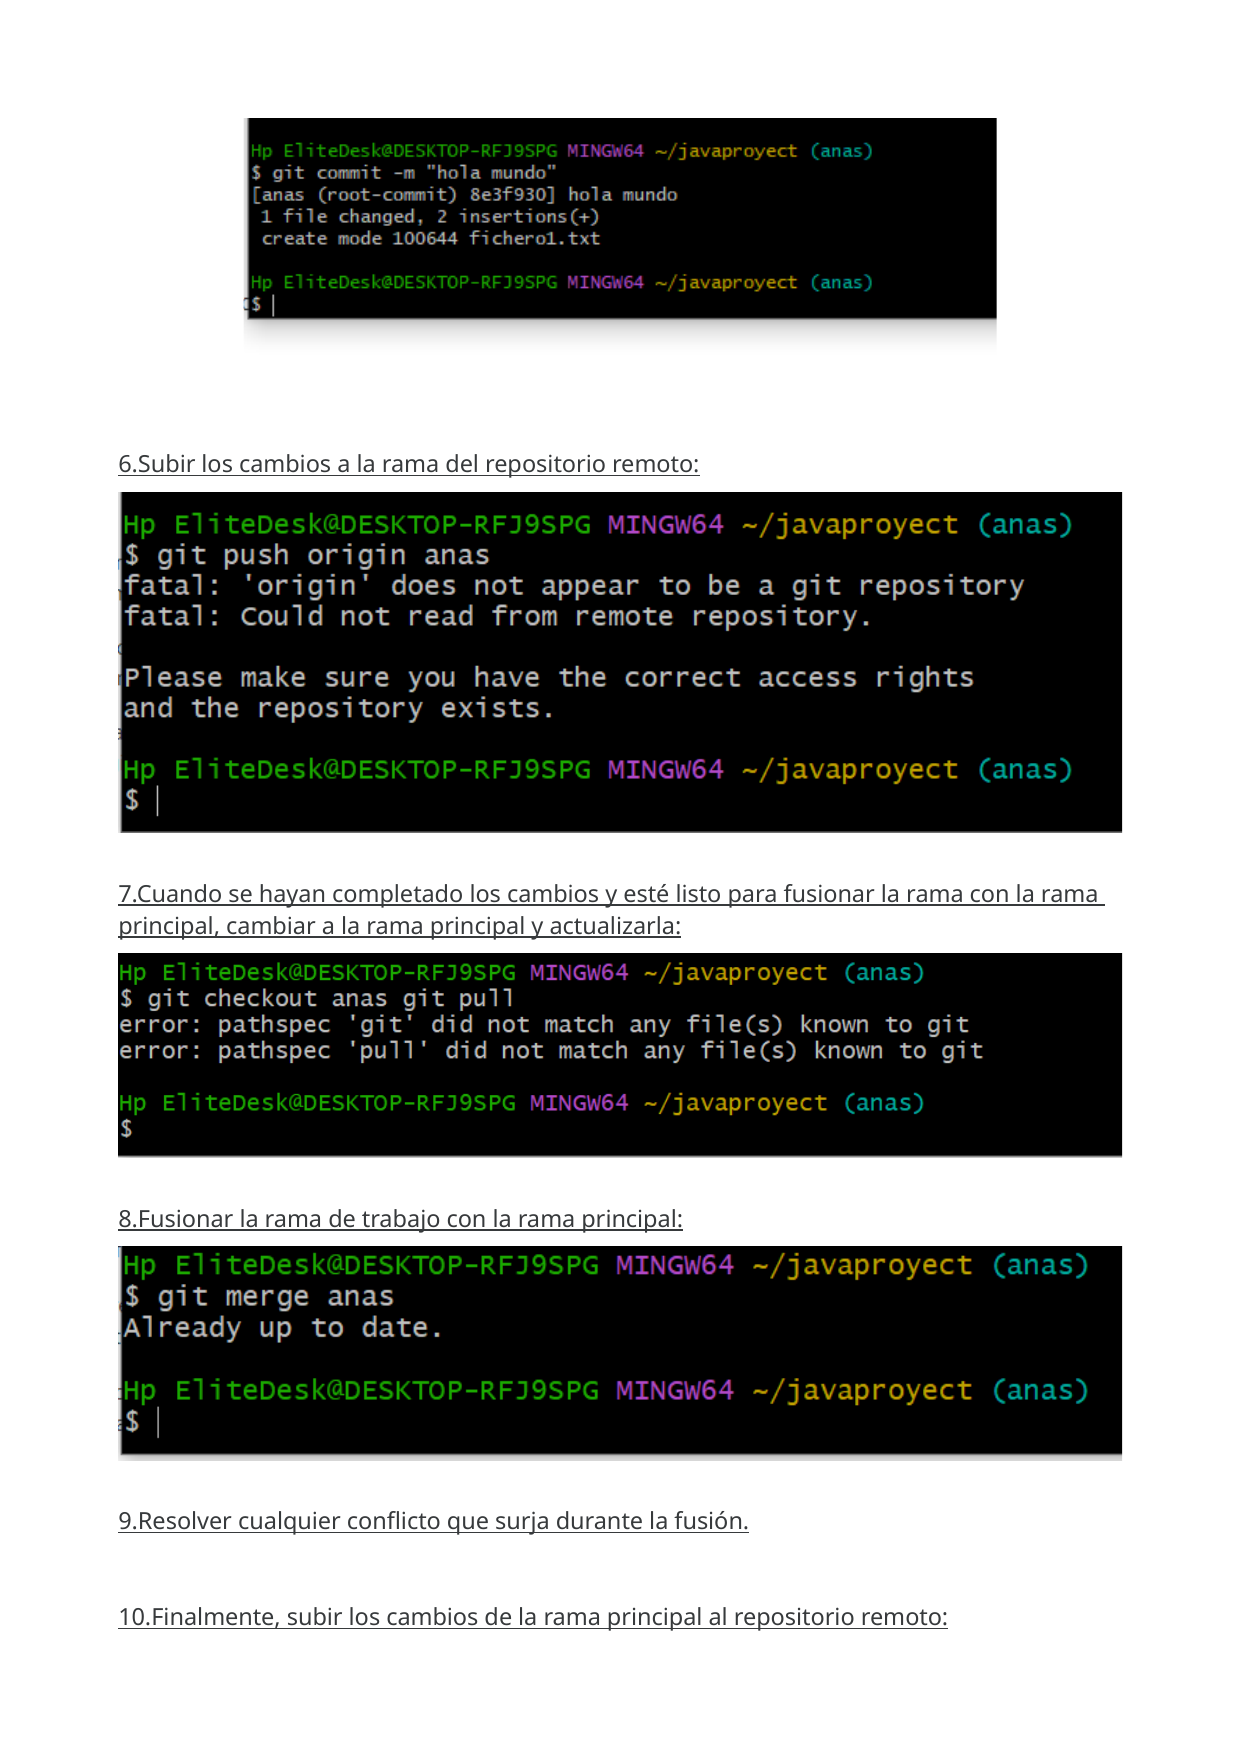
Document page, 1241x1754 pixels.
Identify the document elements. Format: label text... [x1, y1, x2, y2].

text 7.Cuando se hayan completado los cambios y esté listo para fusionar la rama con la rama principal, cambiar a la rama principal y actualizarla: [118, 877, 1122, 941]
text 9.Resolver cualquier conflicto que surja durante la fusión. [118, 1505, 1122, 1537]
picture [118, 492, 1123, 833]
picture [118, 953, 1123, 1158]
text 8.Fusionar la rama de trabajo con la rama principal: [118, 1202, 1122, 1234]
text 10.Finalmente, subir los cambios de la rama principal al repositorio remoto: [118, 1601, 1122, 1633]
text 6.Subir los cambios a la rama del repositorio remoto: [118, 448, 1122, 480]
picture [243, 118, 997, 359]
picture [118, 1246, 1123, 1461]
